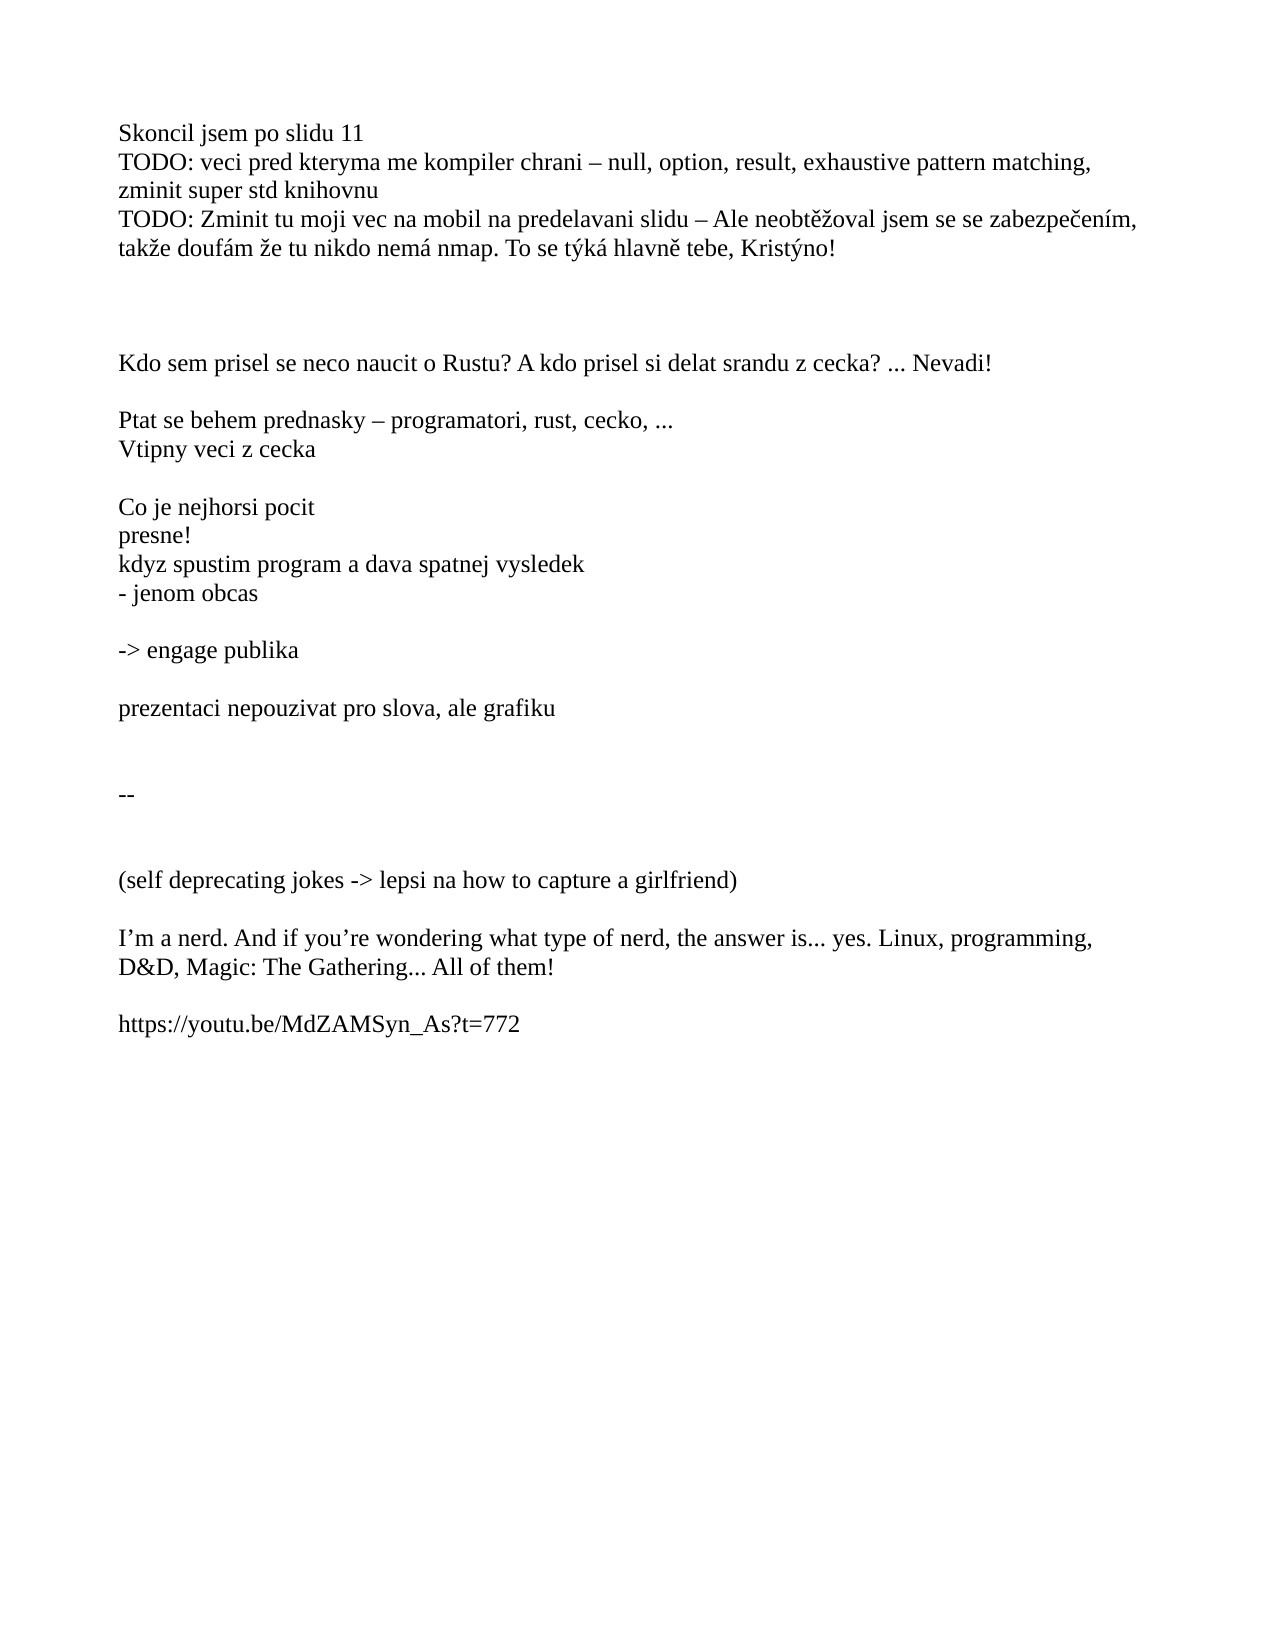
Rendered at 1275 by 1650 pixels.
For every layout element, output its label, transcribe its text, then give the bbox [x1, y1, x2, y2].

text Ptat se behem prednasky – programatori, rust, cecko, ... [118, 406, 1157, 434]
text (self deprecating jokes -> lepsi na how to capture a girlfriend) [118, 866, 1157, 894]
text I’m a nerd. And if you’re wondering what type of nerd, the answer is... yes. Linux, programming, D&D, Magic: The Gathering... All of them! [118, 923, 1157, 981]
text - jenom obcas [118, 578, 1157, 607]
text Vtipny veci z cecka [118, 434, 1157, 463]
text https://youtu.be/MdZAMSyn_As?t=772 [118, 1009, 1157, 1038]
text Skoncil jsem po slidu 11 [118, 118, 1157, 147]
text Co je nejhorsi pocit [118, 492, 1157, 521]
text presne! [118, 521, 1157, 549]
text Kdo sem prisel se neco naucit o Rustu? A kdo prisel si delat srandu z cecka? ... Nevadi! [118, 348, 1157, 377]
text kdyz spustim program a dava spatnej vysledek [118, 549, 1157, 578]
text prezentaci nepouzivat pro slova, ale grafiku [118, 693, 1157, 722]
text TODO: Zminit tu moji vec na mobil na predelavani slidu – Ale neobtěžoval jsem se se zabezpečením, takže doufám že tu nikdo nemá nmap. To se týká hlavně tebe, Kristýno! [118, 204, 1157, 262]
text -- [118, 779, 1157, 808]
text -> engage publika [118, 636, 1157, 664]
text TODO: veci pred kteryma me kompiler chrani – null, option, result, exhaustive pattern matching, zminit super std knihovnu [118, 147, 1157, 204]
